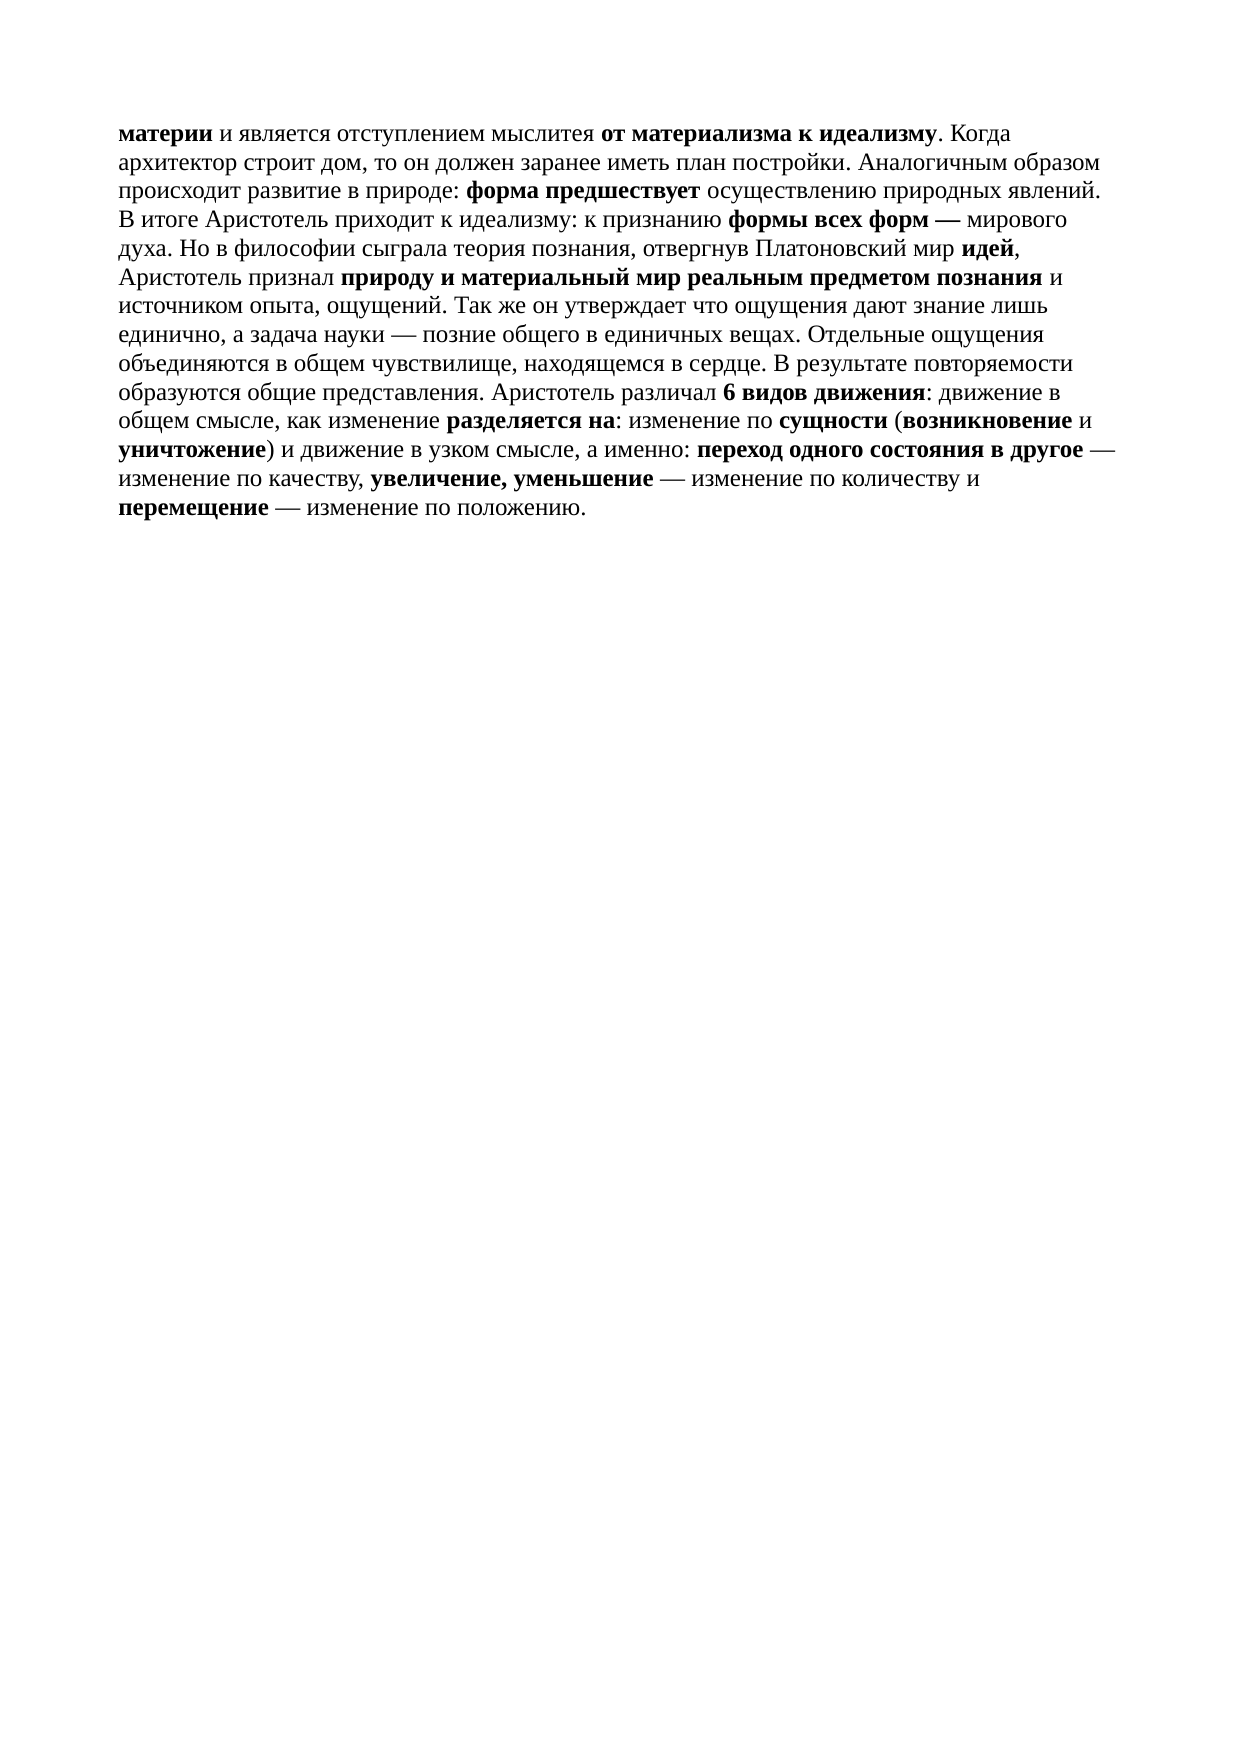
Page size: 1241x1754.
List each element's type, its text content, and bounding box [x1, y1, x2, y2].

text материи и является отступлением мыслитея от материализма к идеализму. Когда архитектор строит дом, то он должен заранее иметь план постройки. Аналогичным образом происходит развитие в природе: форма предшествует осуществлению природных явлений. В итоге Аристотель приходит к идеализму: к признанию формы всех форм — мирового духа. Но в философии сыграла теория познания, отвергнув Платоновский мир идей, Аристотель признал природу и материальный мир реальным предметом познания и источником опыта, ощущений. Так же он утверждает что ощущения дают знание лишь единично, а задача науки — позние общего в единичных вещах. Отдельные ощущения объединяются в общем чувствилище, находящемся в сердце. В результате повторяемости образуются общие представления. Аристотель различал 6 видов движения: движение в общем смысле, как изменение разделяется на: изменение по сущности (возникновение и уничтожение) и движение в узком смысле, а именно: переход одного состояния в другое — изменение по качеству, увеличение, уменьшение — изменение по количеству и перемещение — изменение по положению. [118, 118, 1122, 521]
